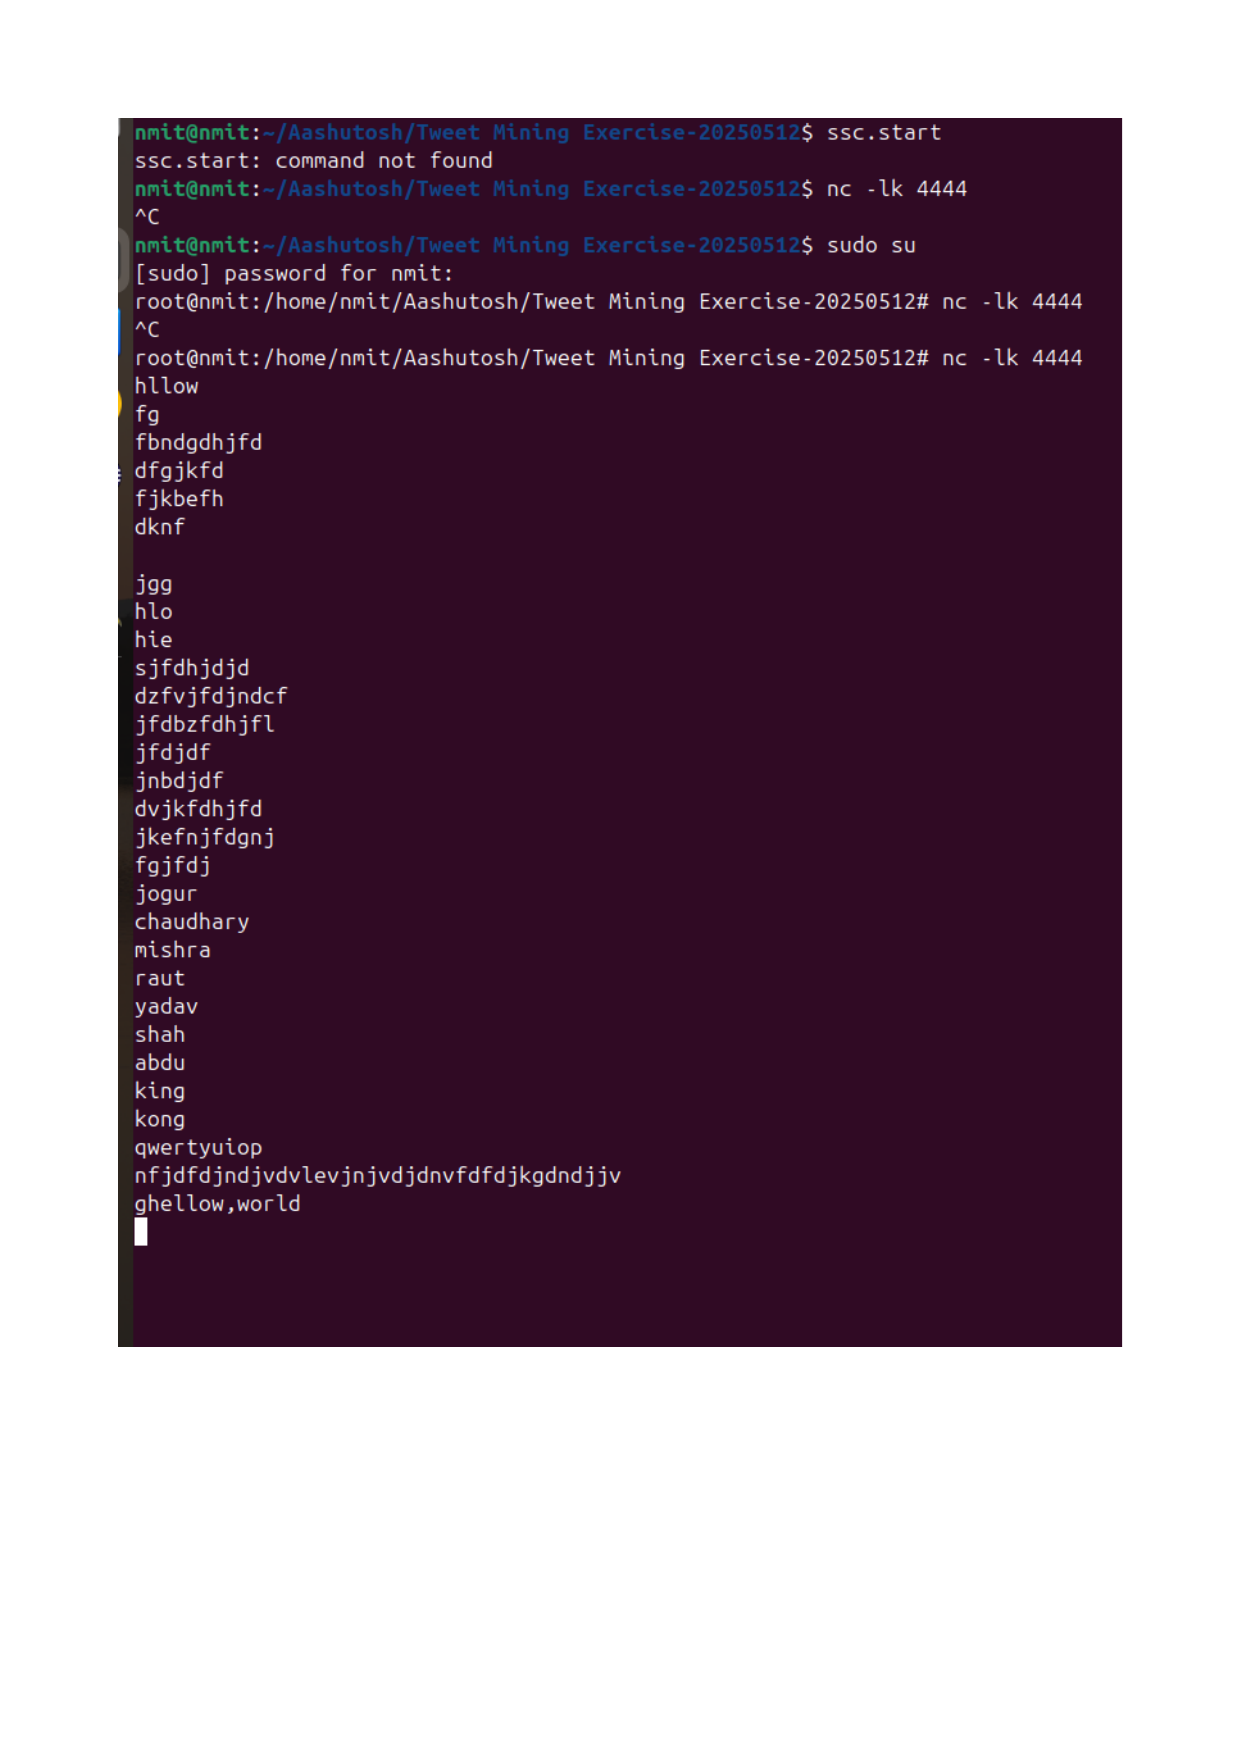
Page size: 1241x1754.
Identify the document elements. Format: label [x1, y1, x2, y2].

picture [118, 118, 1123, 1347]
